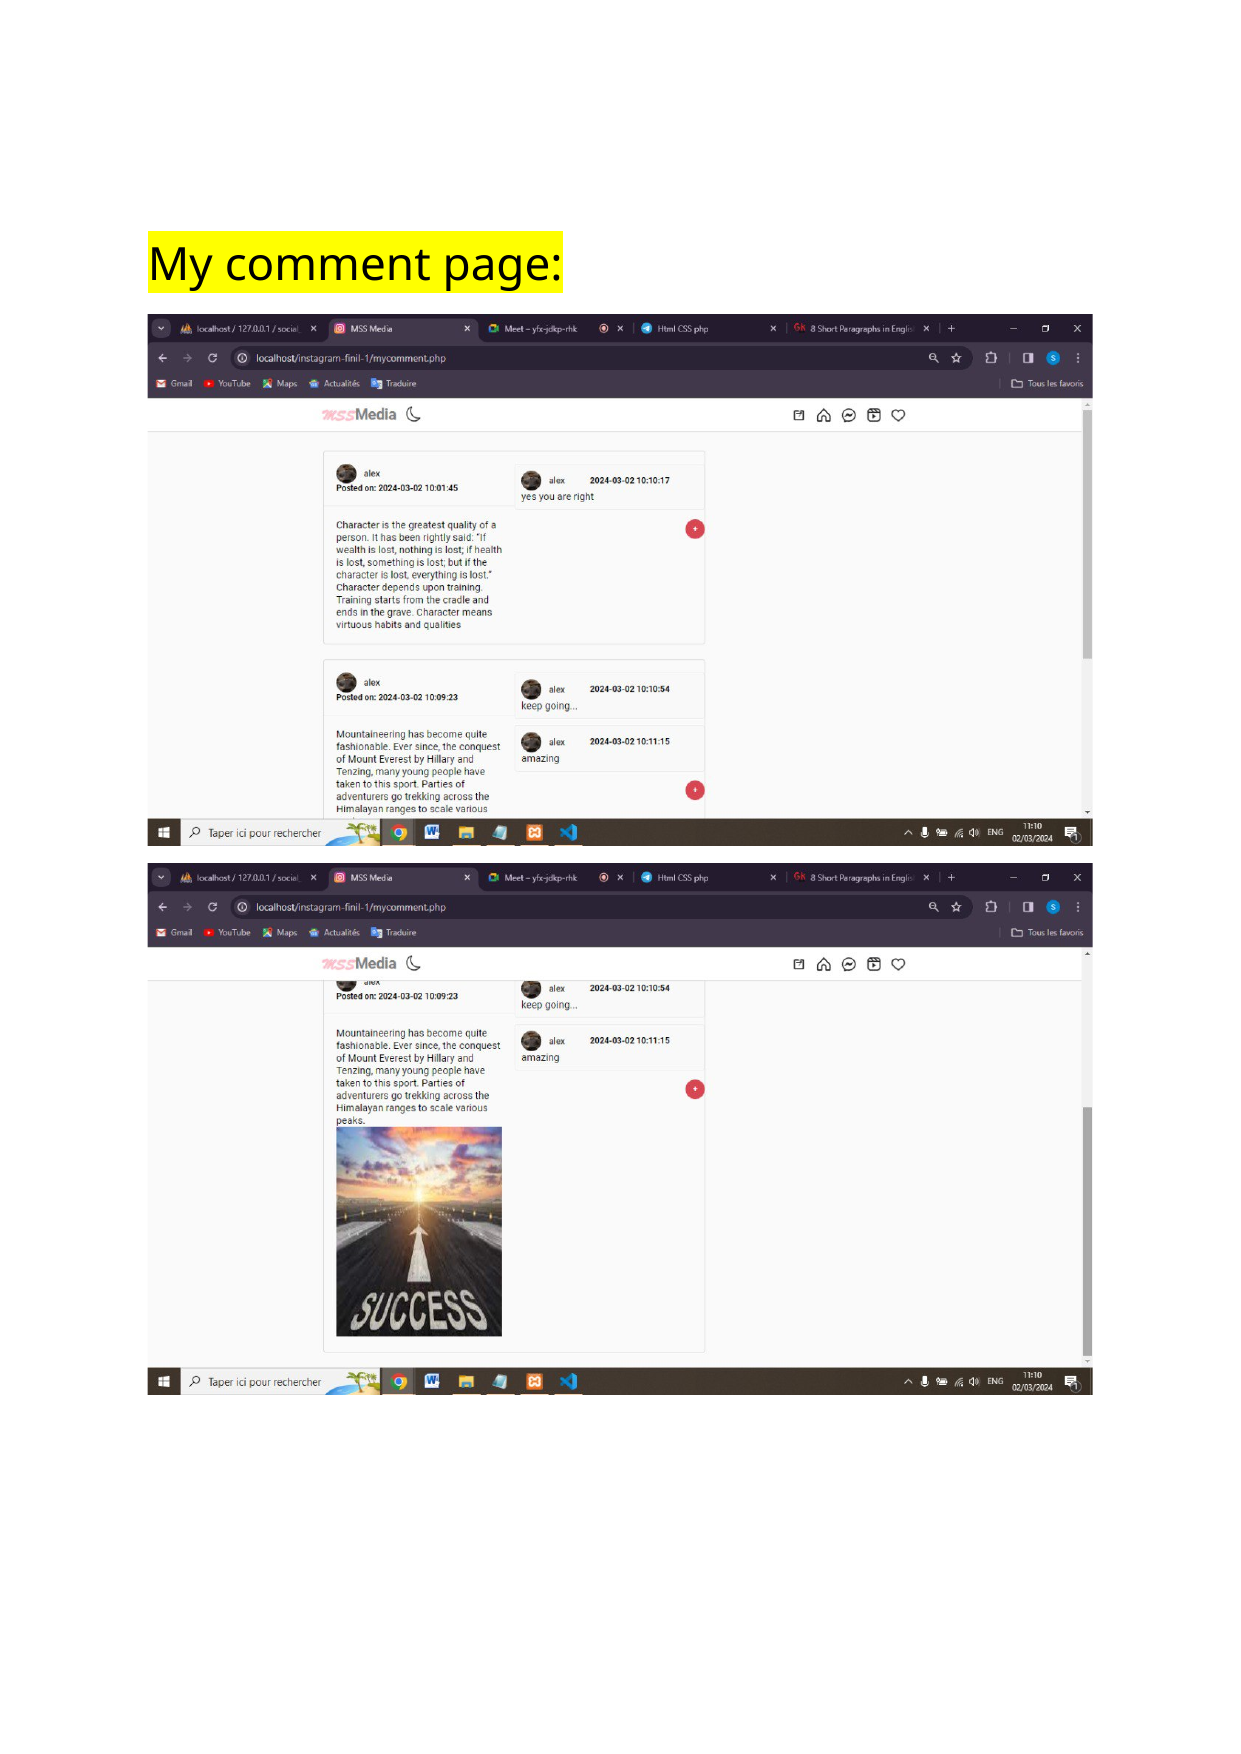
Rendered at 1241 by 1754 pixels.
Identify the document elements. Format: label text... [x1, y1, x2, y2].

text My comment page: [148, 231, 1093, 293]
